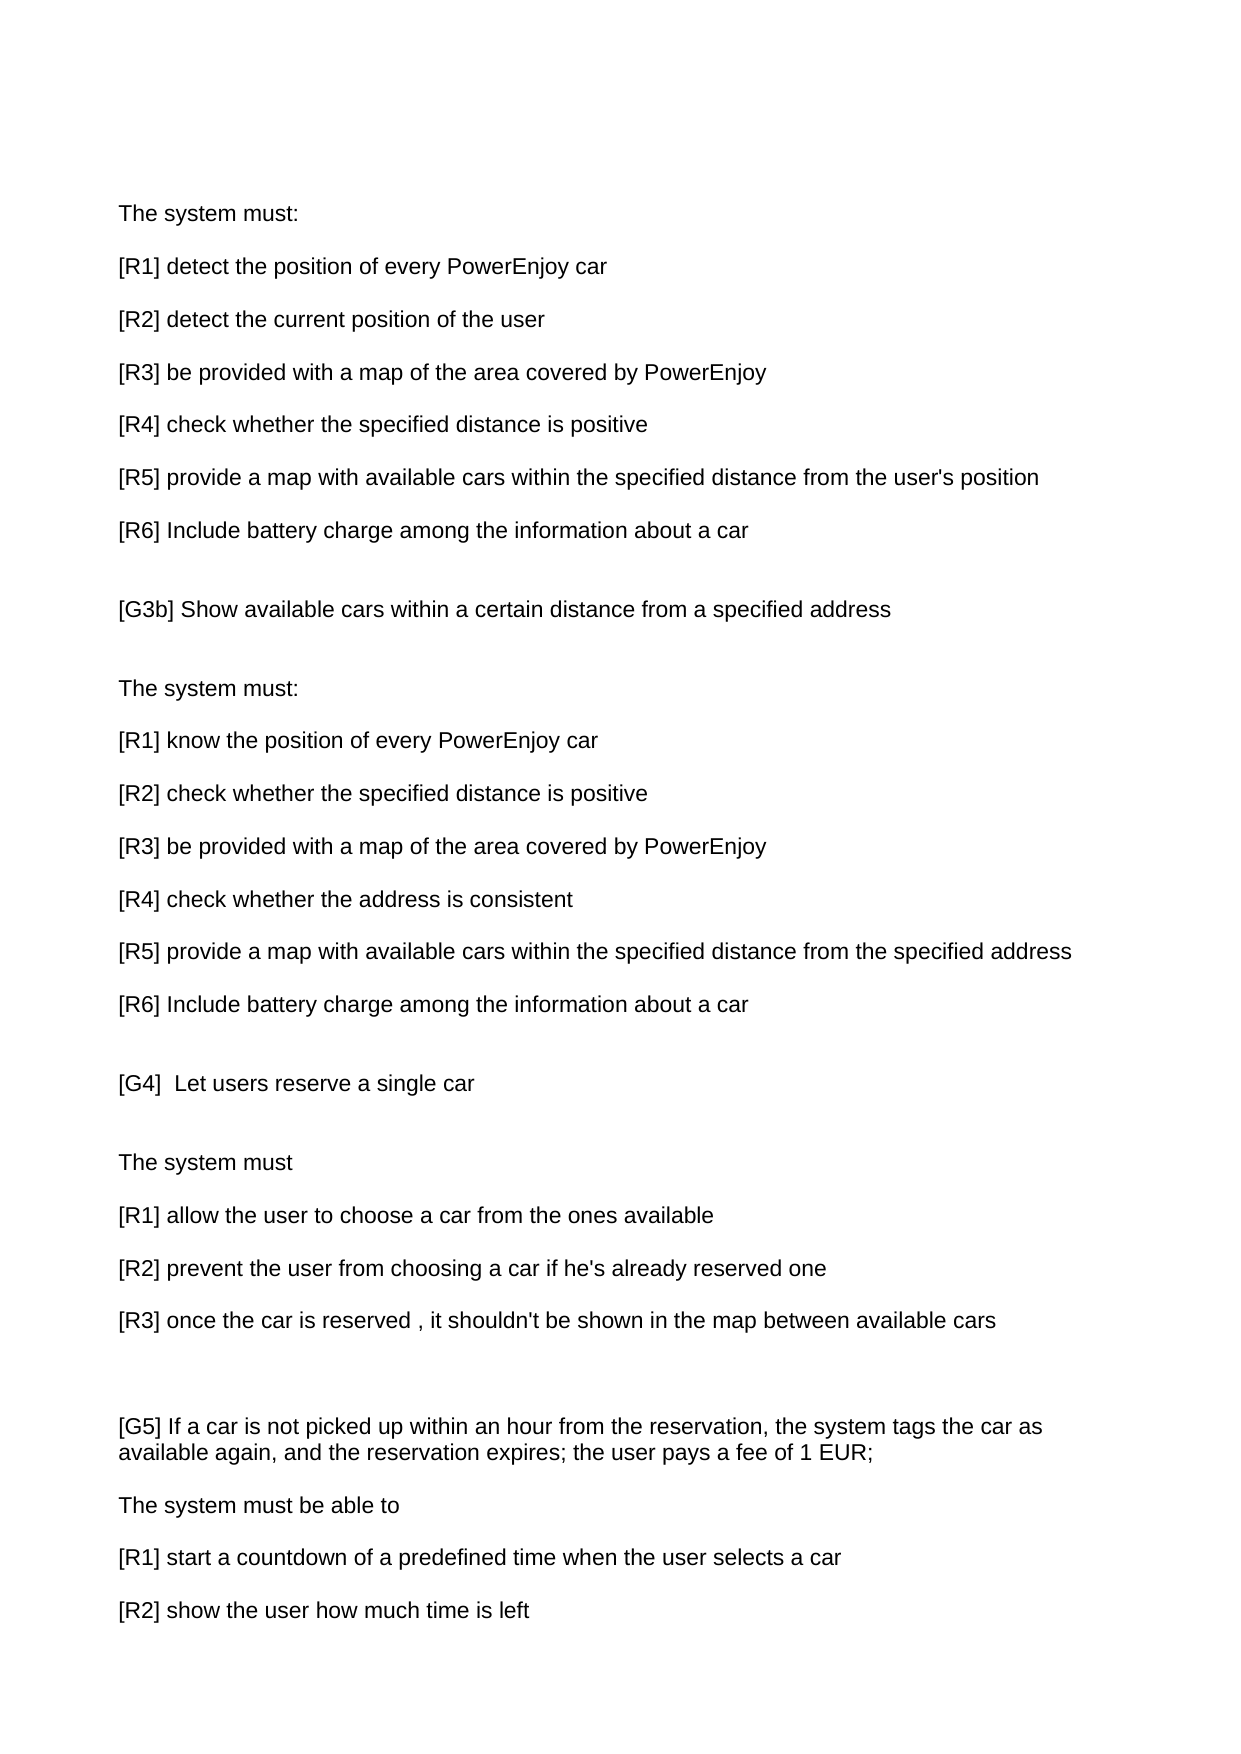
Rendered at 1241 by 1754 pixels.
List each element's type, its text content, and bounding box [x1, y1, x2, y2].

text [R4] check whether the specified distance is positive [118, 411, 1122, 437]
text [R2] prevent the user from choosing a car if he's already reserved one [118, 1254, 1122, 1281]
text [R3] be provided with a map of the area covered by PowerEnjoy [118, 833, 1122, 859]
text [G4] Let users reserve a single car [118, 1070, 1122, 1096]
text [R3] be provided with a map of the area covered by PowerEnjoy [118, 358, 1122, 385]
text [G3b] Show available cars within a certain distance from a specified address [118, 596, 1122, 622]
text The system must: [118, 200, 1122, 227]
text [R1] know the position of every PowerEnjoy car [118, 727, 1122, 754]
text [R2] detect the current position of the user [118, 306, 1122, 332]
text [R6] Include battery charge among the information about a car [118, 517, 1122, 543]
text The system must be able to [118, 1492, 1122, 1518]
text [R5] provide a map with available cars within the specified distance from the user's position [118, 464, 1122, 490]
text [R1] allow the user to choose a car from the ones available [118, 1202, 1122, 1228]
text [R6] Include battery charge among the information about a car [118, 991, 1122, 1017]
text [G5] If a car is not picked up within an hour from the reservation, the system tags the car as available again, and the reservation expires; the user pays a fee of 1 EUR; [118, 1413, 1122, 1465]
text [R1] detect the position of every PowerEnjoy car [118, 253, 1122, 279]
text [R4] check whether the address is consistent [118, 886, 1122, 912]
text [R3] once the car is reserved , it shouldn't be shown in the map between available cars [118, 1307, 1122, 1333]
text The system must [118, 1149, 1122, 1175]
text [R2] check whether the specified distance is positive [118, 780, 1122, 806]
text [R1] start a countdown of a predefined time when the user selects a car [118, 1544, 1122, 1571]
text The system must: [118, 675, 1122, 701]
text [R2] show the user how much time is left [118, 1597, 1122, 1623]
text [R5] provide a map with available cars within the specified distance from the specified address [118, 938, 1122, 964]
